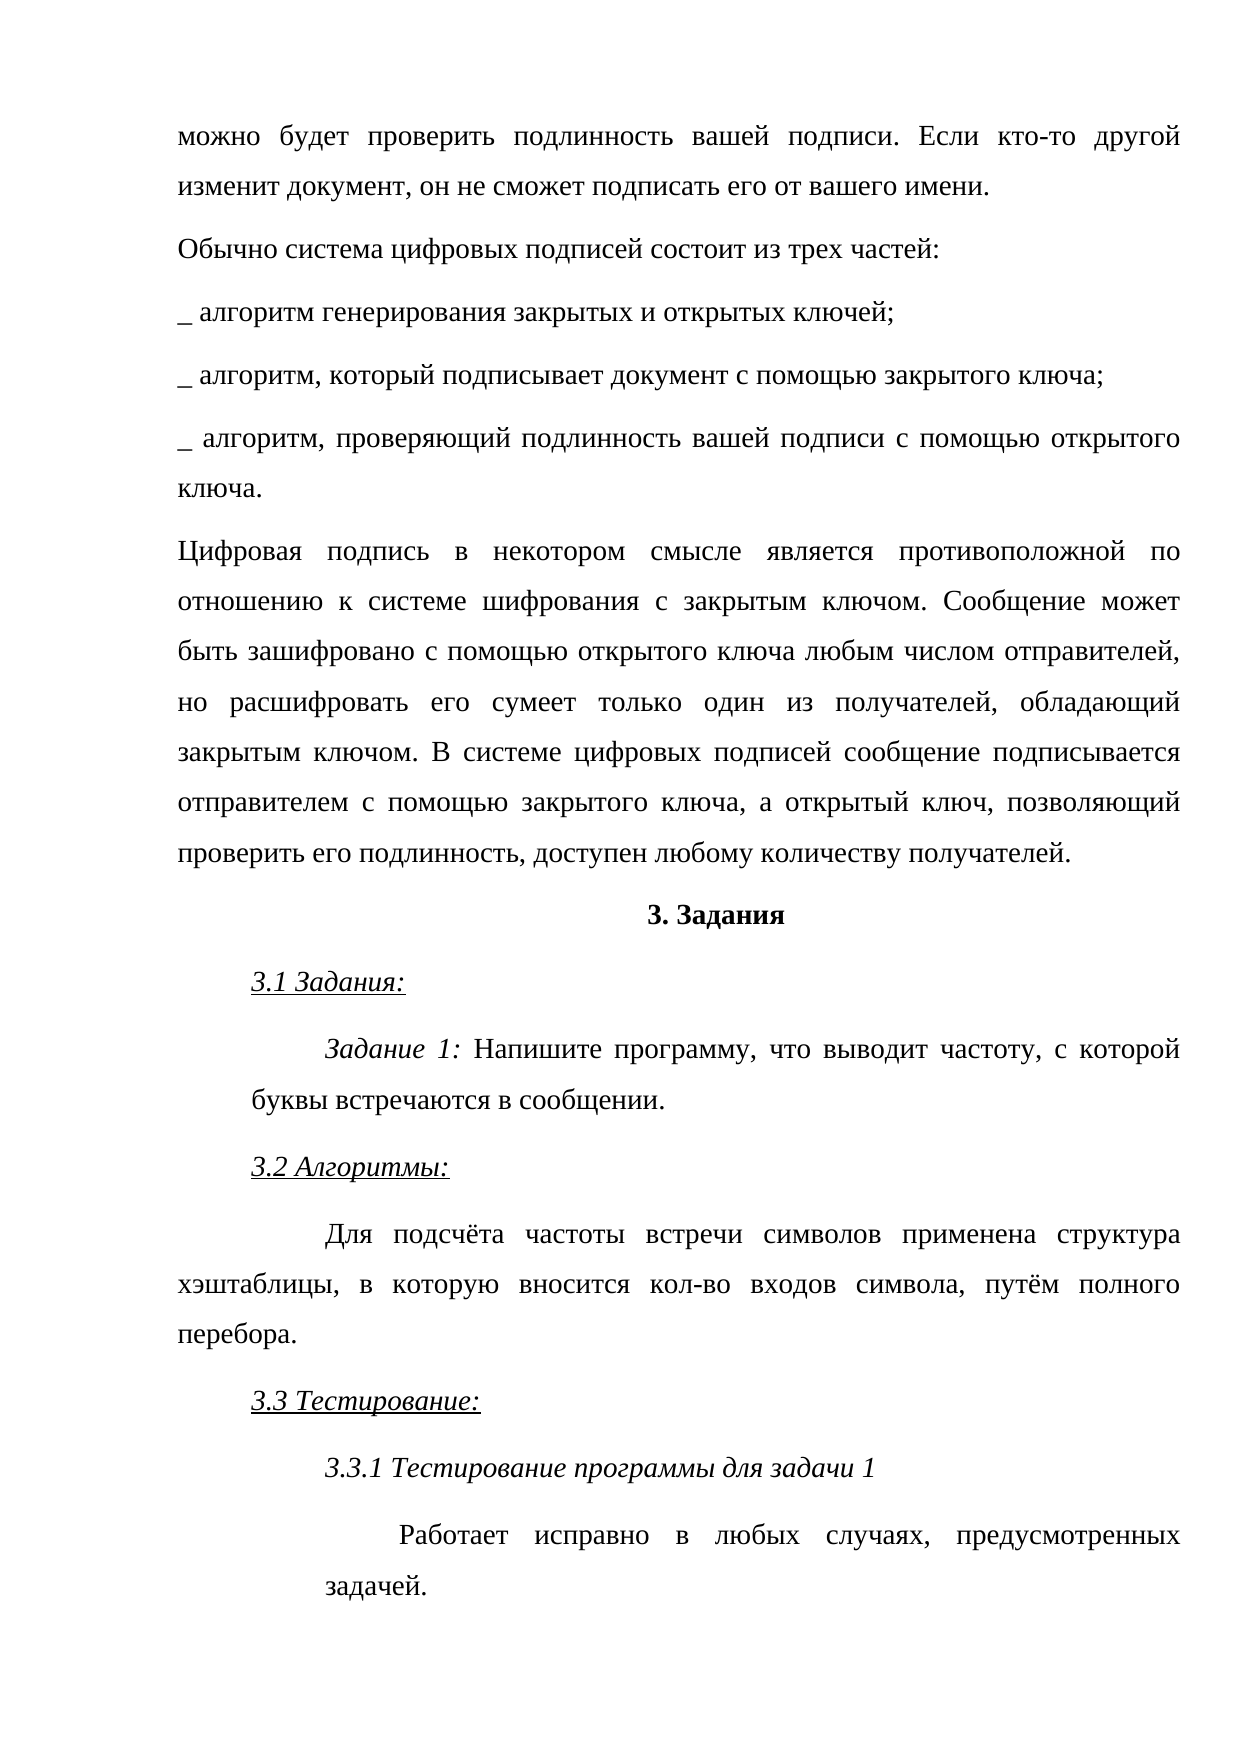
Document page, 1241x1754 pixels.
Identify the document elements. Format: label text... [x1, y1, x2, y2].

text 3.3.1 Тестирование программы для задачи 1 [177, 1450, 1181, 1484]
text Работает исправно в любых случаях, предусмотренных задачей. [325, 1517, 1181, 1601]
text Для подсчёта частоты встречи символов применена структура хэштаблицы, в которую вносится кол-во входов символа, путём полного перебора. [177, 1216, 1181, 1350]
text 3.3 Тестирование: [177, 1383, 1181, 1417]
text 3.2 Алгоритмы: [177, 1149, 1181, 1182]
text 3.1 Задания: [177, 964, 1181, 998]
text Цифровая подпись в некотором смысле является противоположной по отношению к системе шифрования с закрытым ключом. Сообщение может быть зашифровано с помощью открытого ключа любым числом отправителей, но расшифровать его сумеет только один из получателей, обладающий закрытым ключом. В системе цифровых подписей сообщение подписывается отправителем с помощью закрытого ключа, а открытый ключ, позволяющий проверить его подлинность, доступен любому количеству получателей. [177, 533, 1181, 868]
list Задание 1: Напишите программу, что выводит частоту, с которой буквы встречаются в сообщении. [251, 1031, 1181, 1115]
text Обычно система цифровых подписей состоит из трех частей: [177, 231, 1181, 265]
text 3. Задания [177, 897, 1181, 931]
text можно будет проверить подлинность вашей подписи. Если кто-то другой изменит документ, он не сможет подписать его от вашего имени. [177, 118, 1181, 202]
text _ алгоритм, который подписывает документ с помощью закрытого ключа; [177, 357, 1181, 390]
text _ алгоритм, проверяющий подлинность вашей подписи с помощью открытого ключа. [177, 420, 1181, 503]
text _ алгоритм генерирования закрытых и открытых ключей; [177, 294, 1181, 328]
